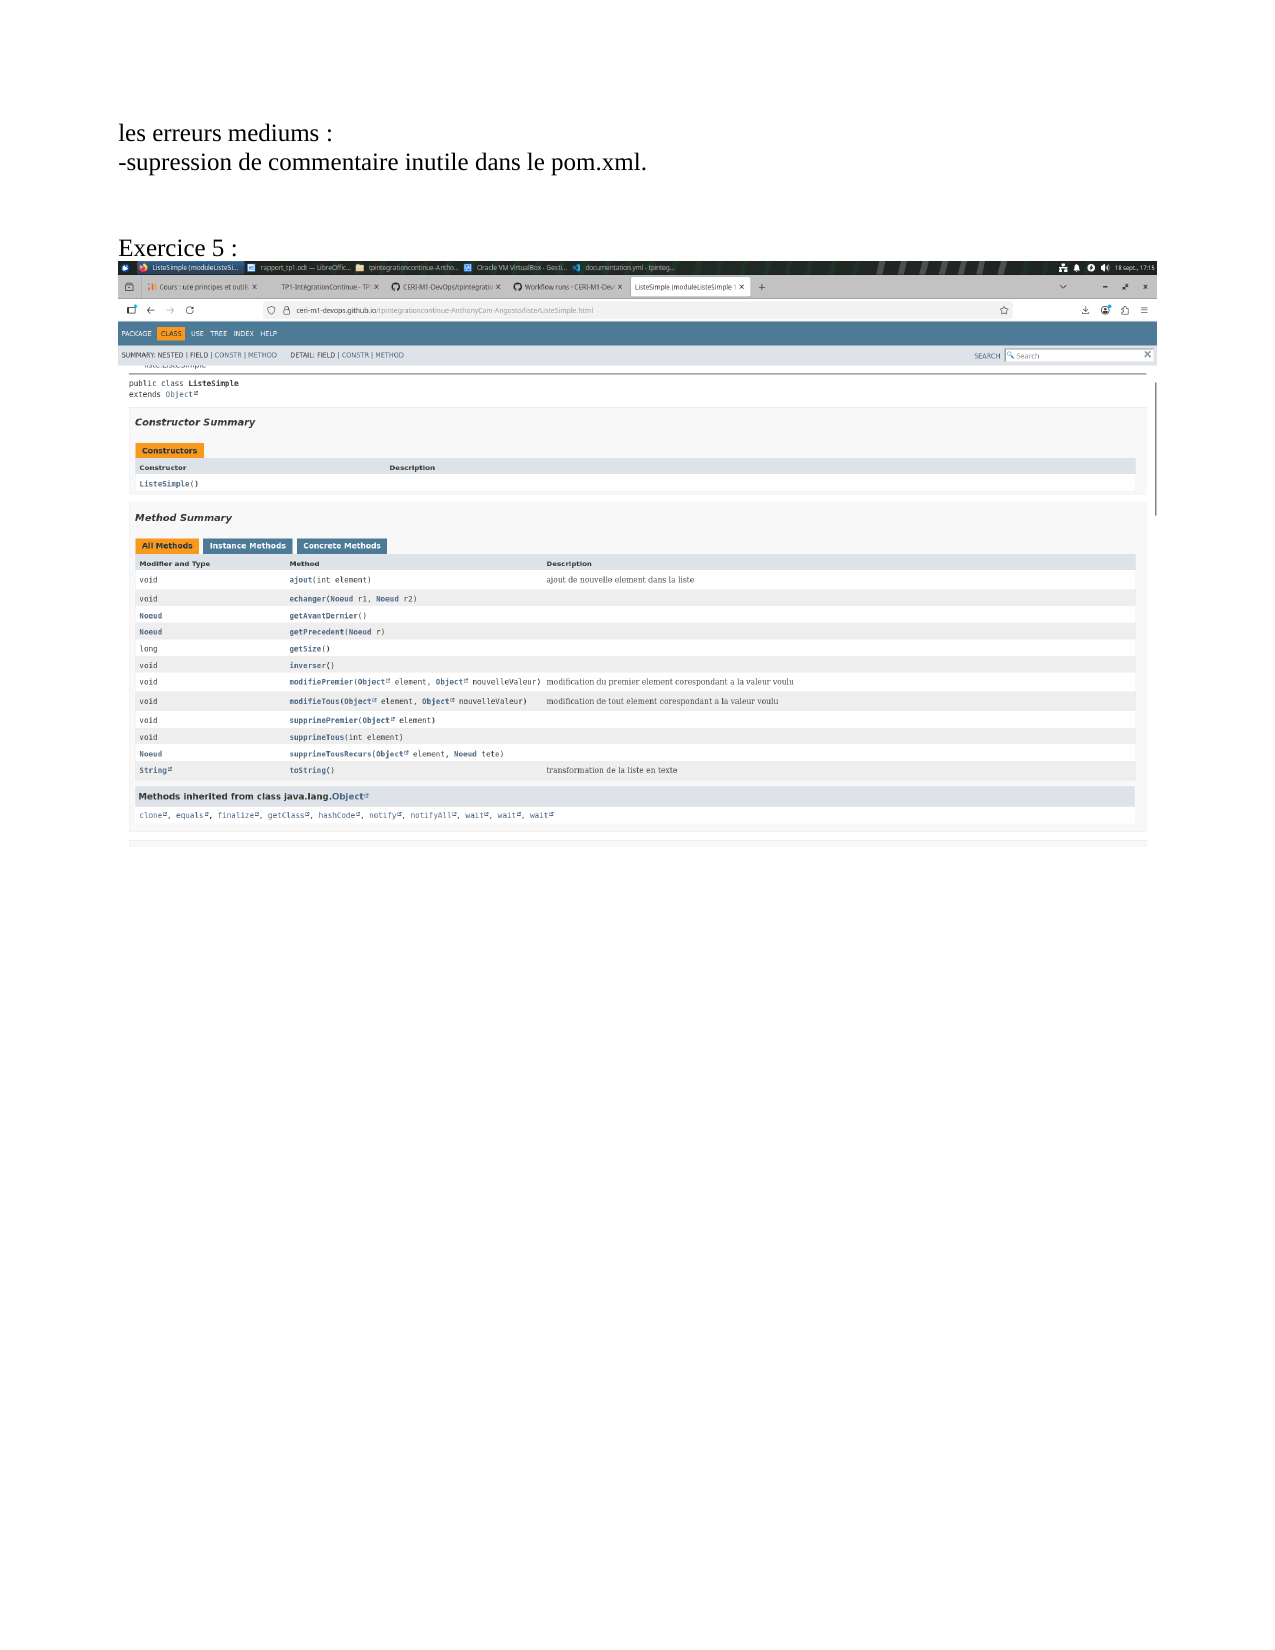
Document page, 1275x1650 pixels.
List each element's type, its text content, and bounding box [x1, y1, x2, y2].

text Exercice 5 : [118, 233, 1157, 261]
text -supression de commentaire inutile dans le pom.xml. [118, 147, 1157, 176]
text les erreurs mediums : [118, 118, 1157, 147]
picture [118, 261, 1157, 847]
